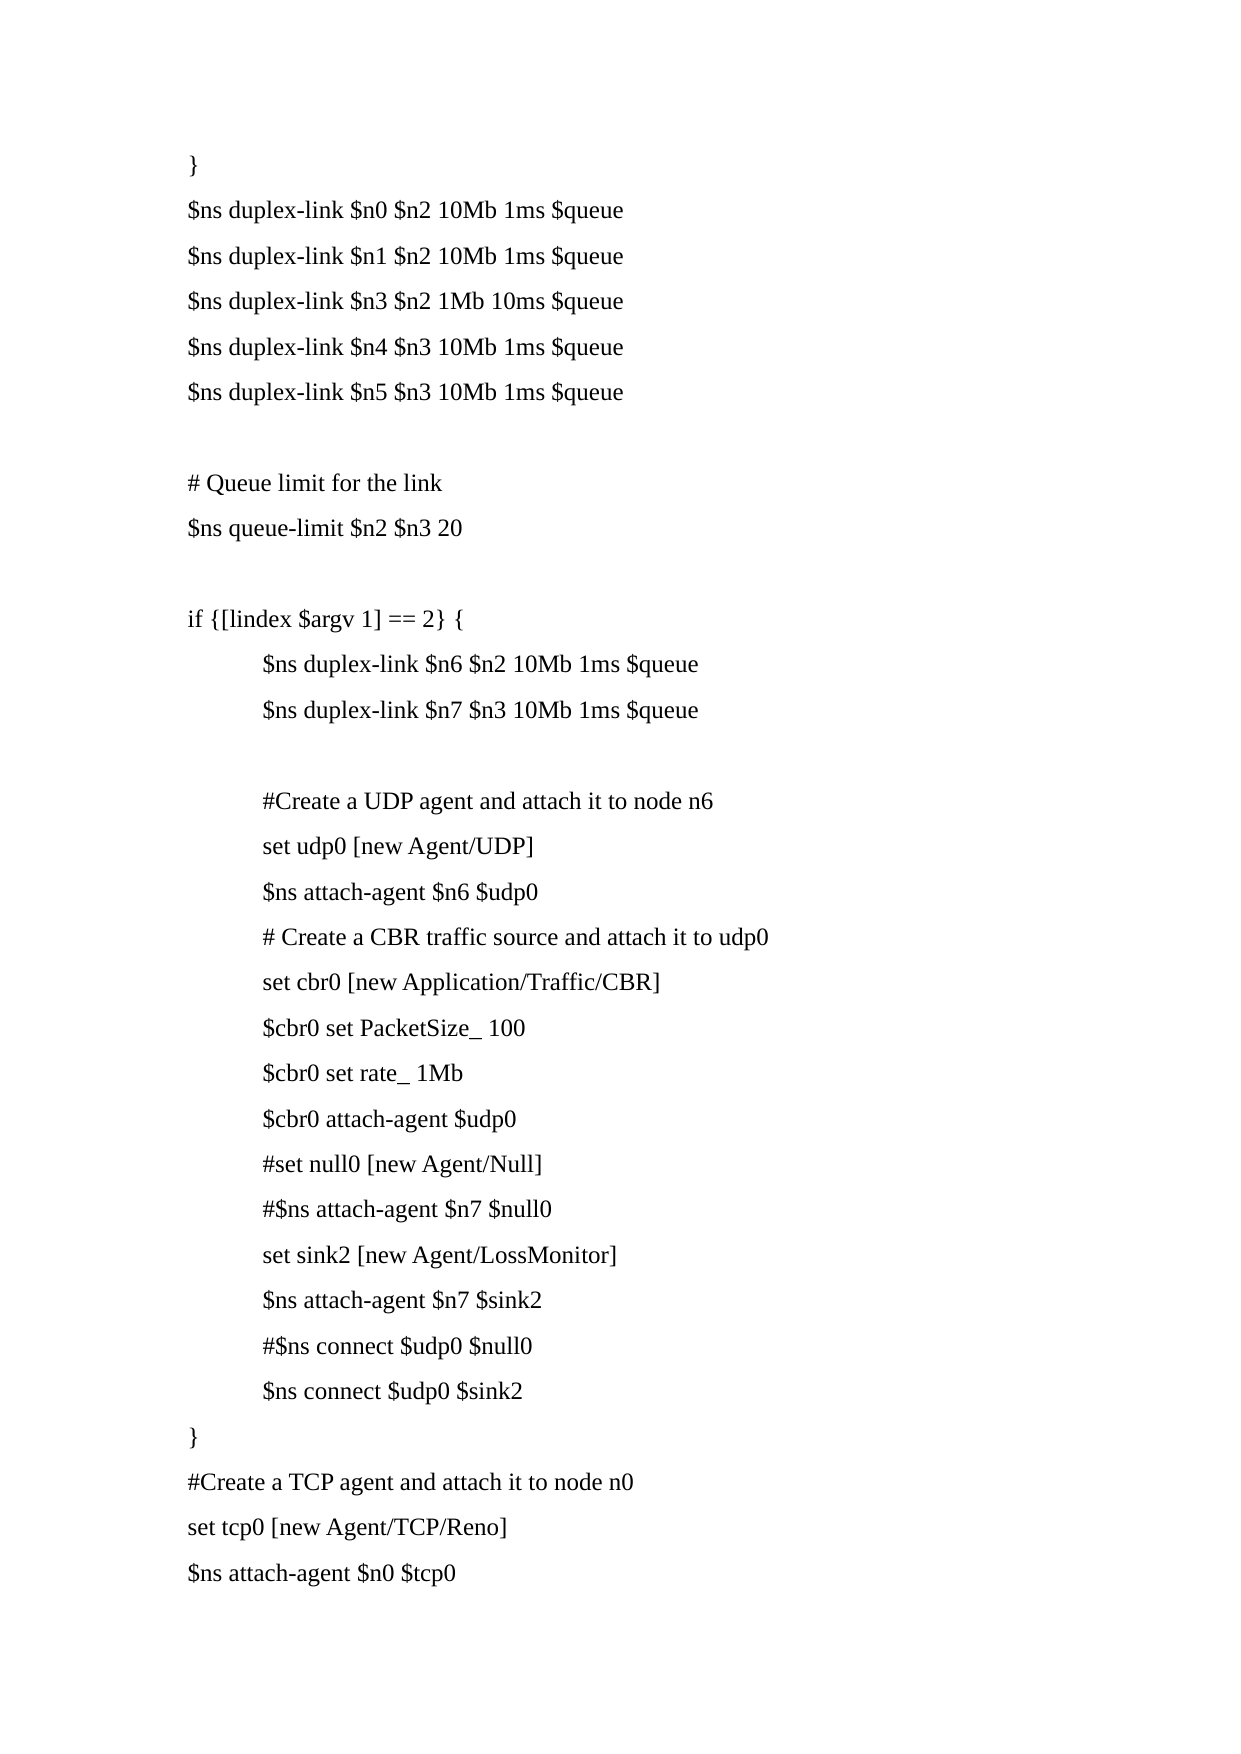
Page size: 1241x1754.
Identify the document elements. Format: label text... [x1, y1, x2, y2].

text } [187, 1422, 1053, 1450]
text $cbr0 attach-agent $udp0 [187, 1104, 1053, 1132]
text $ns duplex-link $n6 $n2 10Mb 1ms $queue [187, 649, 1053, 678]
text $ns duplex-link $n0 $n2 10Mb 1ms $queue [187, 195, 1053, 224]
text $ns duplex-link $n5 $n3 10Mb 1ms $queue [187, 377, 1053, 406]
text $cbr0 set rate_ 1Mb [187, 1058, 1053, 1087]
text $ns duplex-link $n3 $n2 1Mb 10ms $queue [187, 286, 1053, 315]
text $ns duplex-link $n1 $n2 10Mb 1ms $queue [187, 241, 1053, 269]
text $ns queue-limit $n2 $n3 20 [187, 513, 1053, 542]
text #$ns attach-agent $n7 $null0 [187, 1194, 1053, 1223]
text set sink2 [new Agent/LossMonitor] [187, 1240, 1053, 1269]
text # Queue limit for the link [187, 468, 1053, 497]
text set cbr0 [new Application/Traffic/CBR] [187, 967, 1053, 996]
text #set null0 [new Agent/Null] [187, 1149, 1053, 1178]
text $ns attach-agent $n6 $udp0 [187, 877, 1053, 905]
text $ns duplex-link $n7 $n3 10Mb 1ms $queue [187, 695, 1053, 724]
text $ns duplex-link $n4 $n3 10Mb 1ms $queue [187, 332, 1053, 360]
text $ns attach-agent $n0 $tcp0 [187, 1558, 1053, 1587]
text if {[lindex $argv 1] == 2} { [187, 604, 1053, 633]
text # Create a CBR traffic source and attach it to udp0 [187, 922, 1053, 951]
text $cbr0 set PacketSize_ 100 [187, 1013, 1053, 1042]
text $ns connect $udp0 $sink2 [187, 1376, 1053, 1405]
text $ns attach-agent $n7 $sink2 [187, 1285, 1053, 1314]
text #Create a UDP agent and attach it to node n6 [187, 786, 1053, 814]
text #$ns connect $udp0 $null0 [187, 1331, 1053, 1359]
text set tcp0 [new Agent/TCP/Reno] [187, 1512, 1053, 1541]
text #Create a TCP agent and attach it to node n0 [187, 1467, 1053, 1496]
text set udp0 [new Agent/UDP] [187, 831, 1053, 860]
text } [187, 150, 1053, 179]
